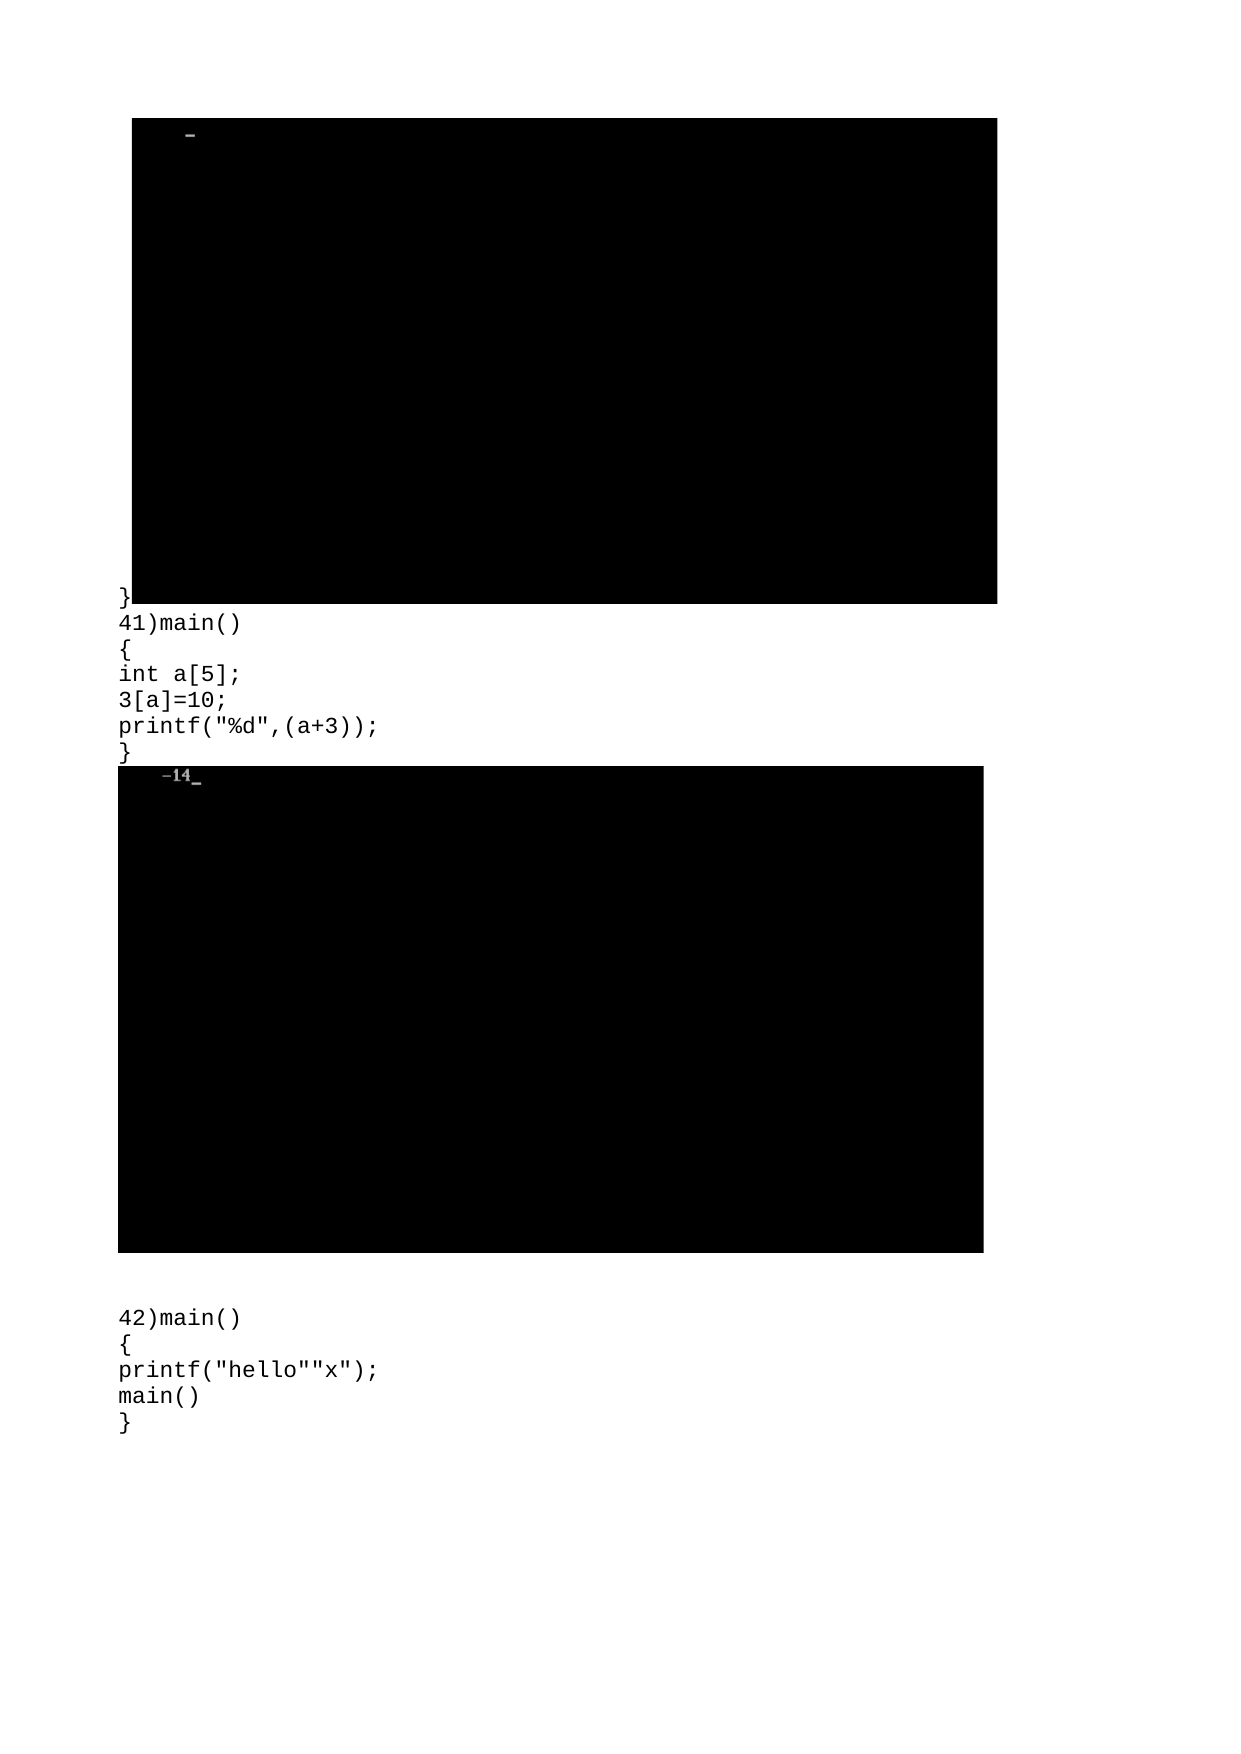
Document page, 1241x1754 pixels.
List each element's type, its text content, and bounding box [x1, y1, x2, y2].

text main() [118, 1384, 1122, 1410]
text } [118, 1410, 1122, 1436]
text 41)main() [118, 611, 1122, 637]
text { [118, 637, 1122, 663]
text printf("%d",(a+3)); [118, 715, 1122, 741]
text } [118, 118, 1122, 611]
text 42)main() [118, 1306, 1122, 1332]
text printf("hello""x"); [118, 1358, 1122, 1384]
text int a[5]; [118, 663, 1122, 689]
text 3[a]=10; [118, 689, 1122, 715]
text { [118, 1332, 1122, 1358]
text } [118, 741, 1122, 767]
